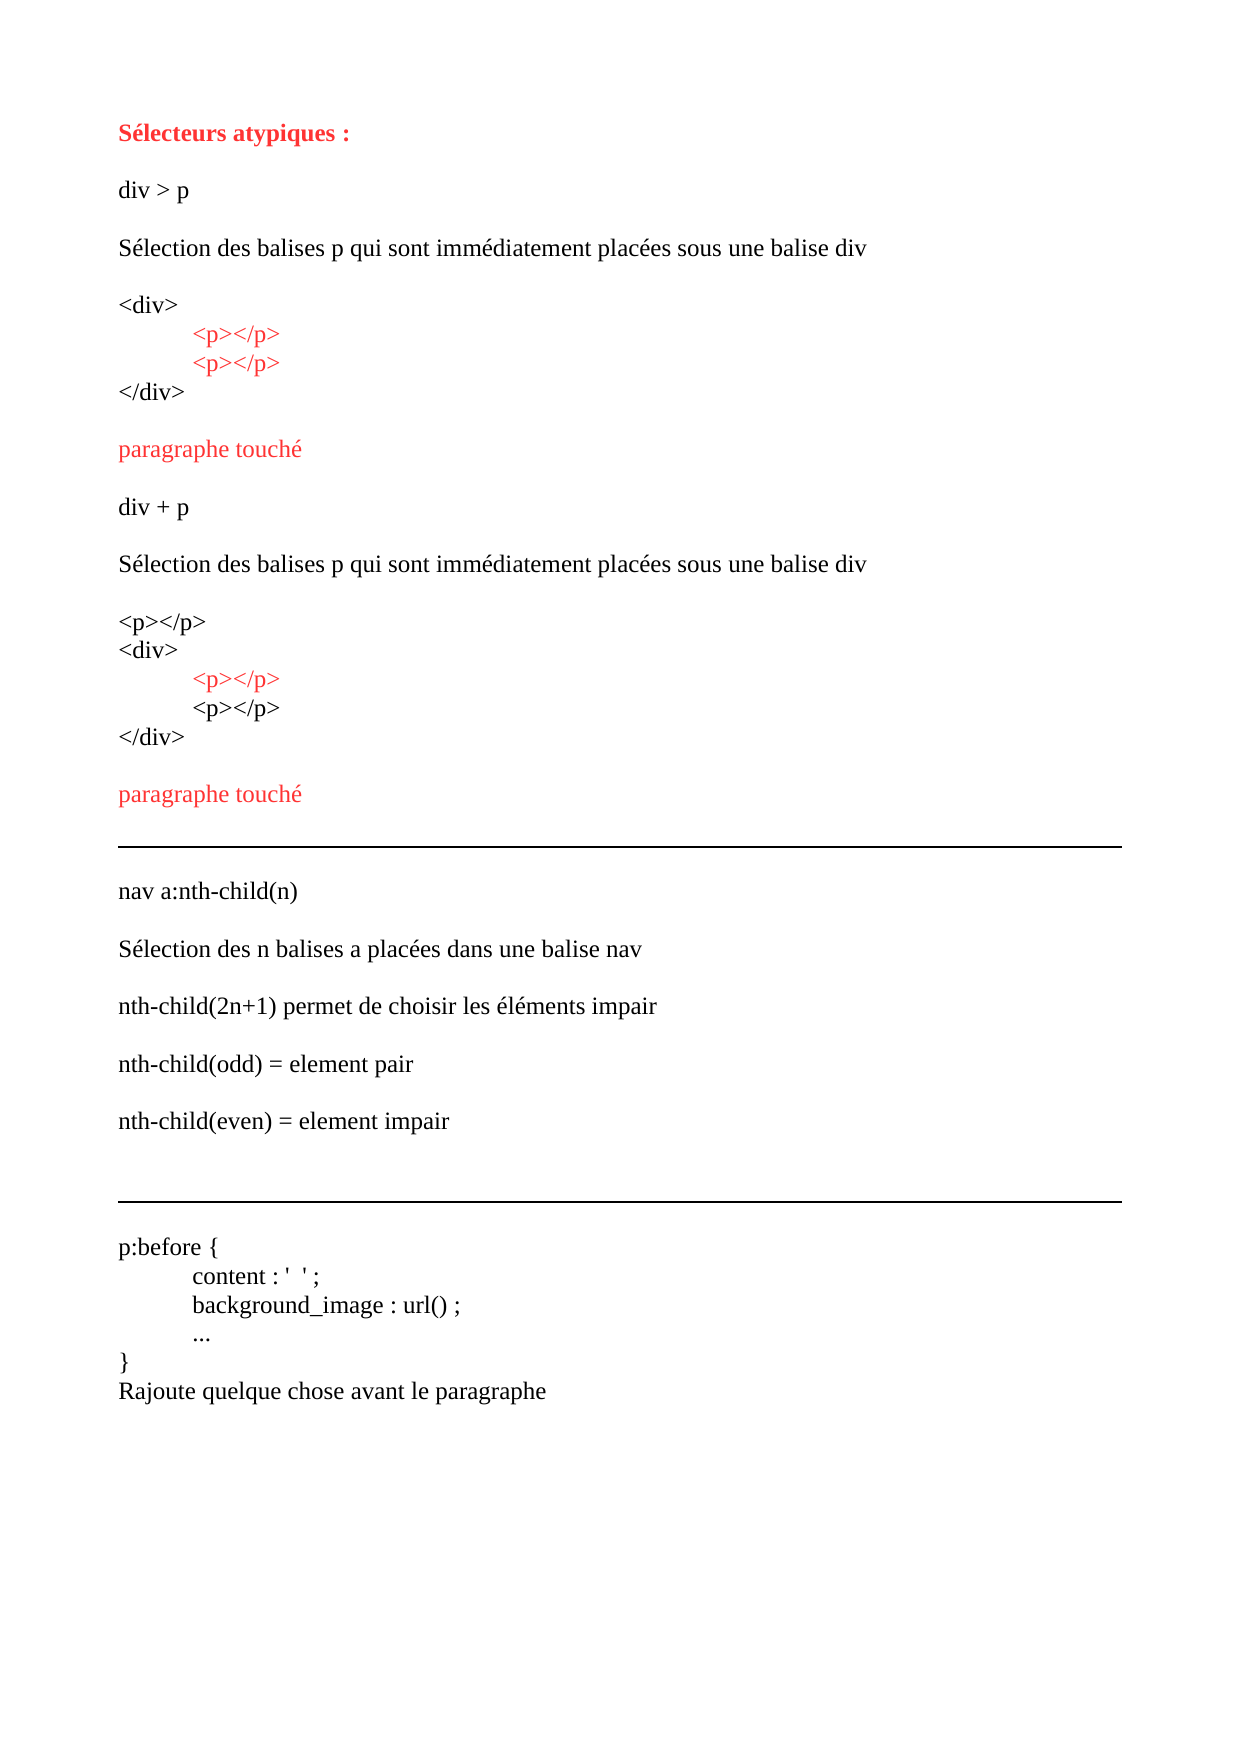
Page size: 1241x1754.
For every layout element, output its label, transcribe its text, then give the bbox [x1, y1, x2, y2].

text Sélection des n balises a placées dans une balise nav [118, 934, 1122, 963]
text div + p [118, 492, 1122, 521]
text background_image : url() ; [118, 1290, 1122, 1318]
text nav a:nth-child(n) [118, 876, 1122, 905]
text <p></p> [118, 664, 1122, 693]
text <p></p> [118, 693, 1122, 722]
text Rajoute quelque chose avant le paragraphe [118, 1376, 1122, 1405]
text Sélection des balises p qui sont immédiatement placées sous une balise div [118, 233, 1122, 262]
text <p></p> [118, 319, 1122, 348]
text Sélecteurs atypiques : [118, 118, 1122, 147]
text } [118, 1347, 1122, 1376]
text paragraphe touché [118, 434, 1122, 463]
text <p></p> [118, 348, 1122, 377]
text content : ' ' ; [118, 1261, 1122, 1290]
text <div> [118, 636, 1122, 664]
text p:before { [118, 1232, 1122, 1261]
text </div> [118, 722, 1122, 751]
text <p></p> [118, 607, 1122, 636]
text ... [118, 1318, 1122, 1347]
text paragraphe touché [118, 779, 1122, 808]
text div > p [118, 176, 1122, 204]
text Sélection des balises p qui sont immédiatement placées sous une balise div [118, 549, 1122, 578]
text nth-child(even) = element impair [118, 1106, 1122, 1135]
text <div> [118, 291, 1122, 319]
text nth-child(2n+1) permet de choisir les éléments impair [118, 991, 1122, 1020]
text </div> [118, 377, 1122, 406]
text nth-child(odd) = element pair [118, 1049, 1122, 1078]
